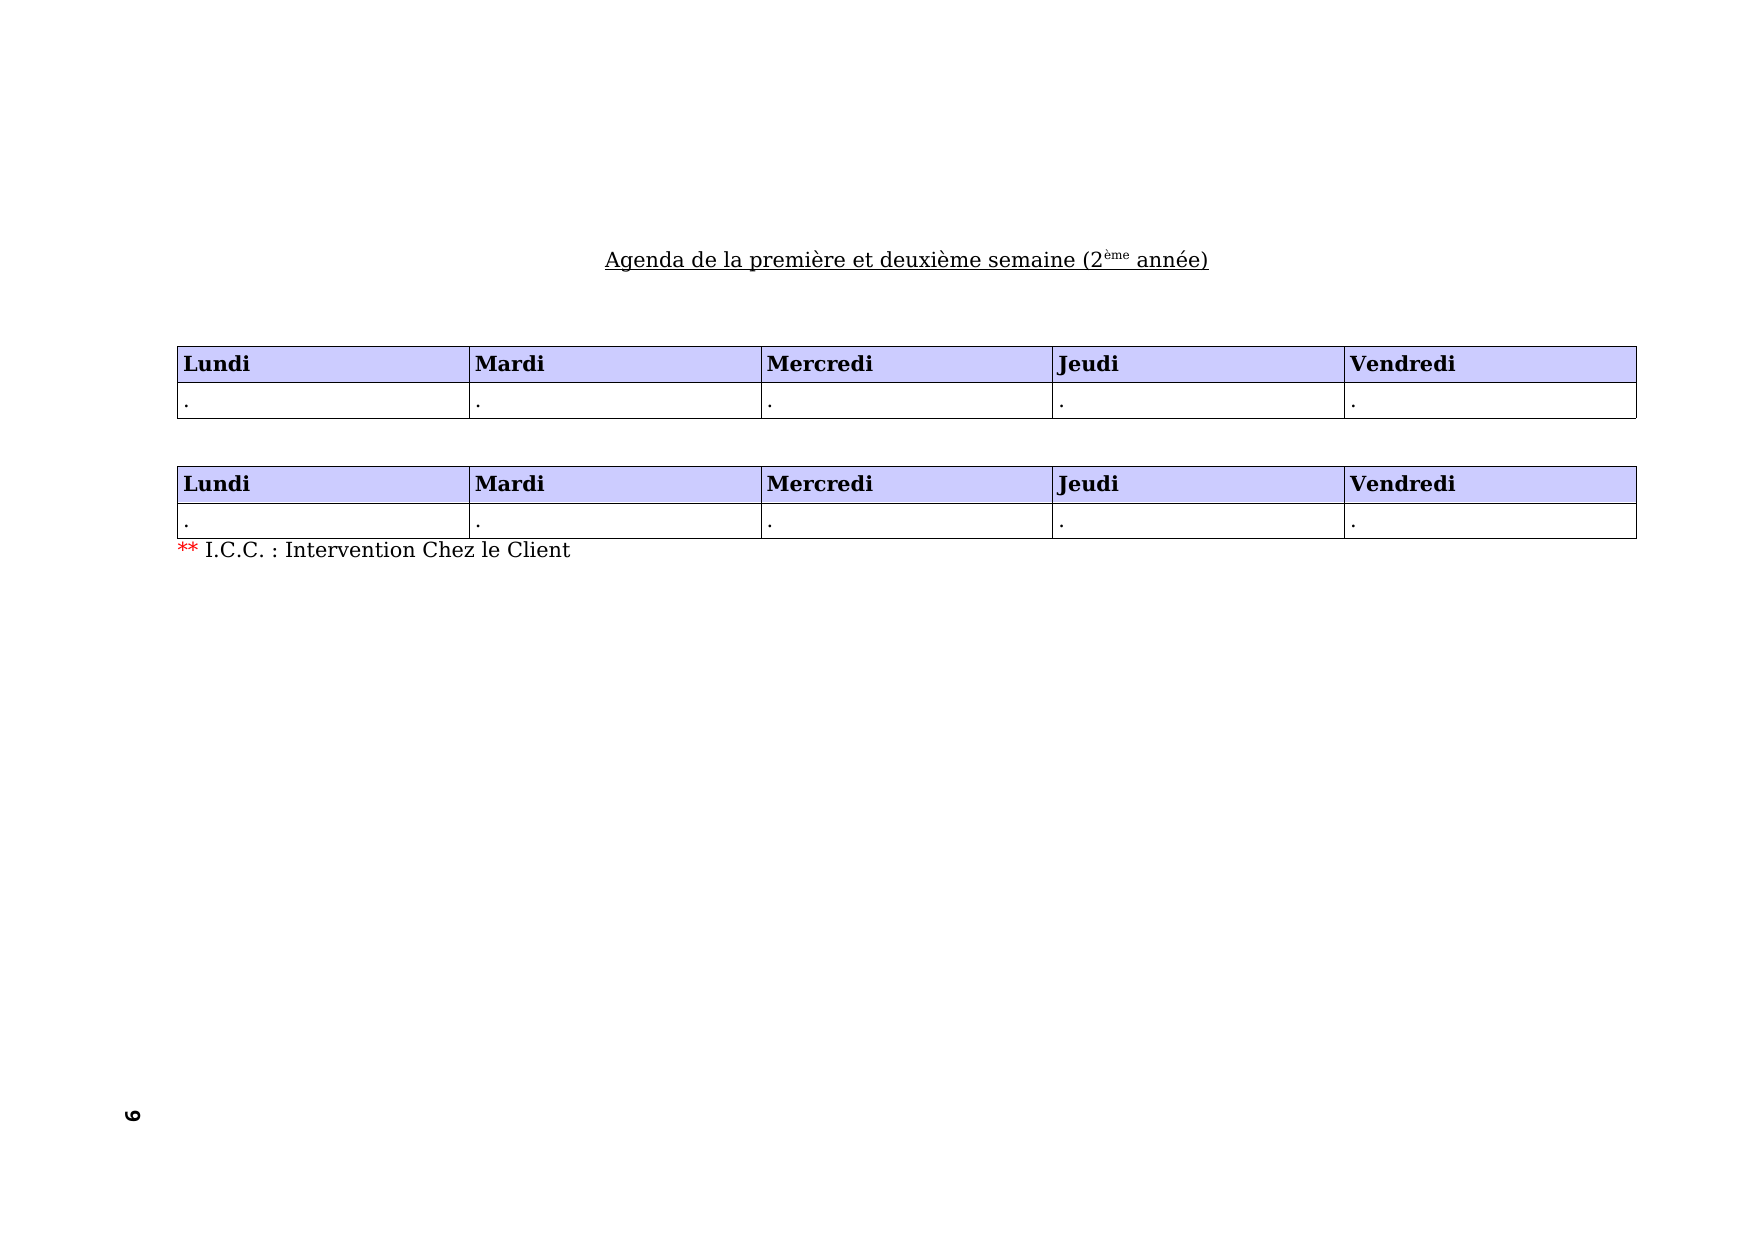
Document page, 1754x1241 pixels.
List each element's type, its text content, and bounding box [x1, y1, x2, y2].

table_header Mercredi [762, 467, 1052, 502]
table_cell . [762, 383, 1052, 418]
table_cell . [1053, 383, 1344, 418]
table_header Jeudi [1053, 347, 1344, 382]
table_header Mardi [470, 347, 761, 382]
table_header Mardi [470, 467, 761, 502]
text ** I.C.C. : Intervention Chez le Client [177, 539, 1636, 563]
table_cell . [178, 383, 469, 418]
table_cell . [178, 504, 469, 538]
table_header Vendredi [1345, 347, 1636, 382]
text Agenda de la première et deuxième semaine (2ème année) [177, 248, 1636, 272]
table_cell . [470, 504, 761, 538]
table_header Lundi [178, 347, 469, 382]
table_header Vendredi [1345, 467, 1636, 502]
table_cell . [1053, 504, 1344, 538]
table_header Jeudi [1053, 467, 1344, 502]
table_cell . [470, 383, 761, 418]
table_cell . [1345, 504, 1636, 538]
table_header Lundi [178, 467, 469, 502]
table_header Mercredi [762, 347, 1052, 382]
table_cell . [762, 504, 1052, 538]
table_cell . [1345, 383, 1636, 418]
